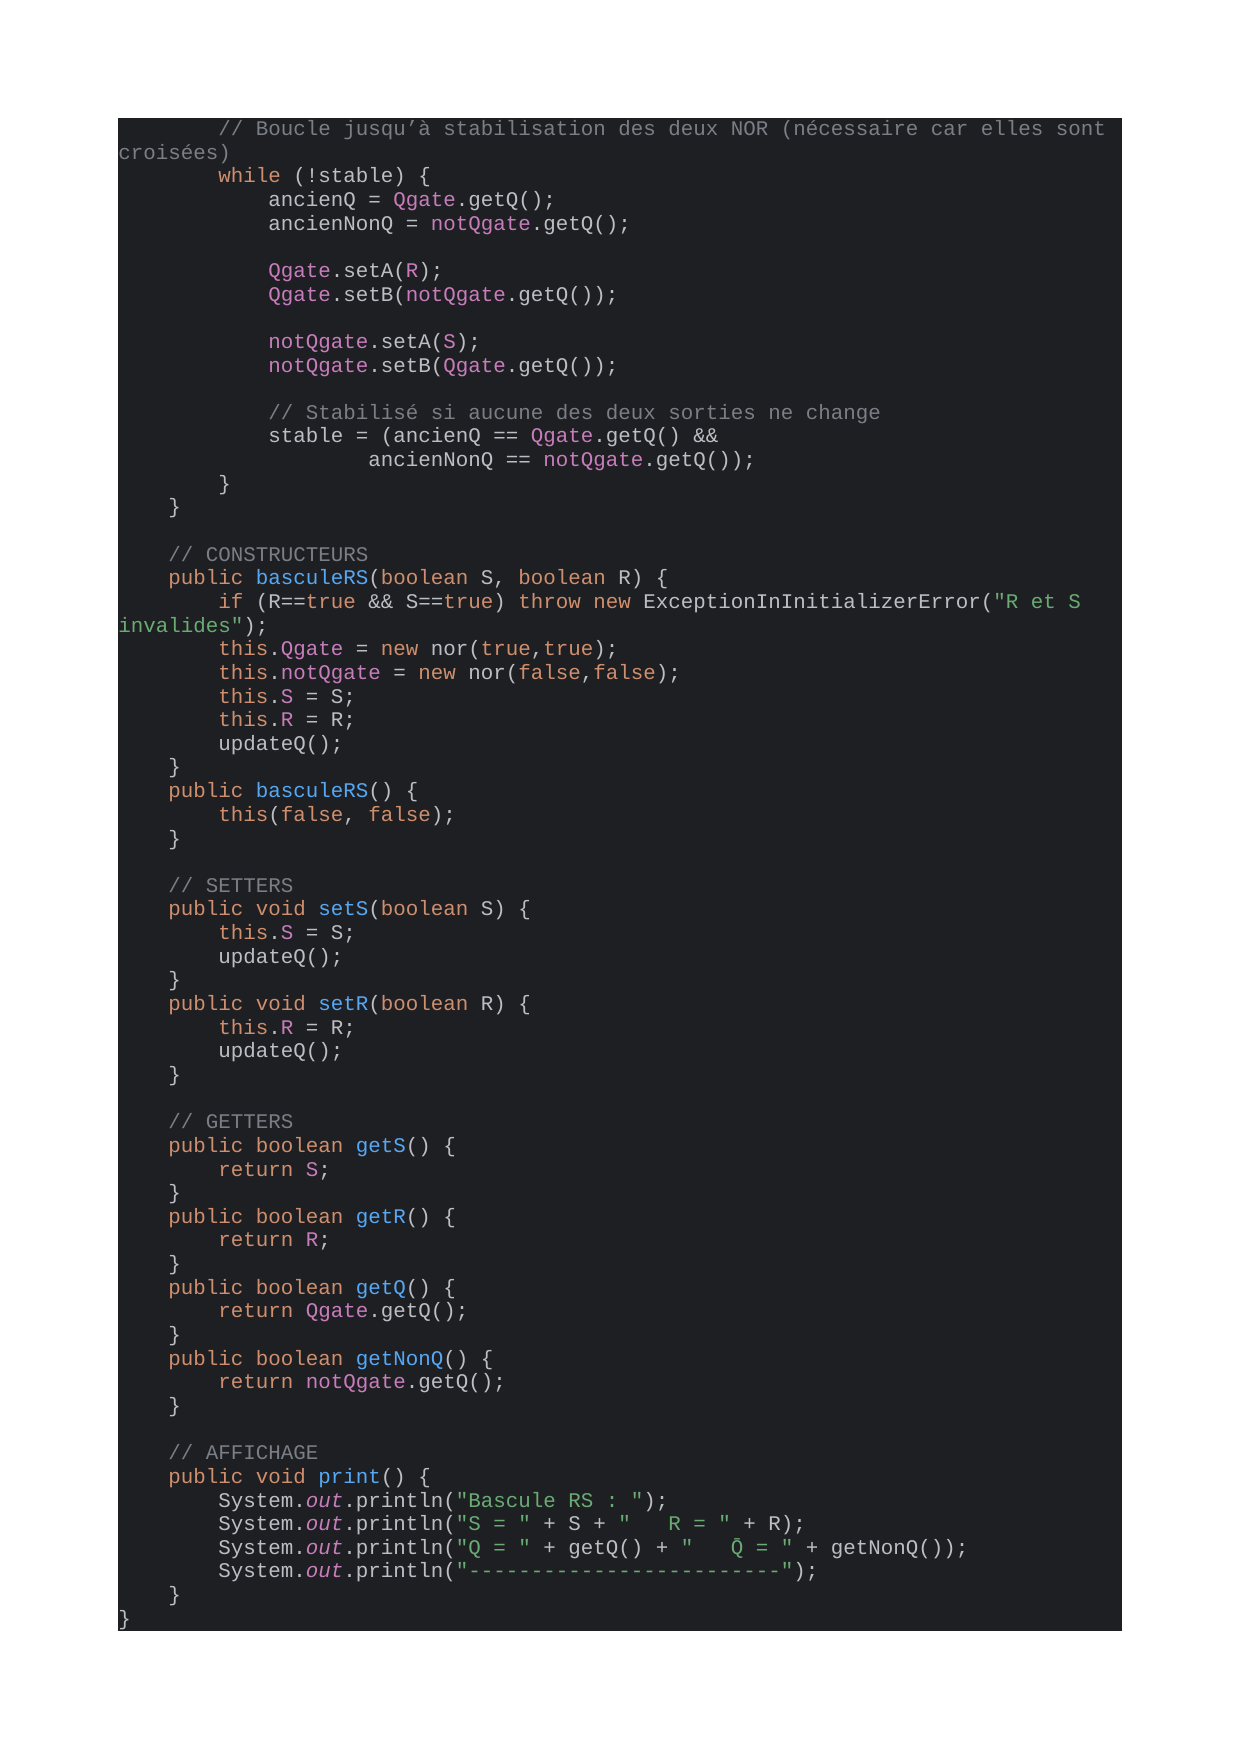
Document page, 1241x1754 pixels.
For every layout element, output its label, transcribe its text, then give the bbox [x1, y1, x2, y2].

text // Boucle jusqu’à stabilisation des deux NOR (nécessaire car elles sont croisées) while (!stable) { ancienQ = Qgate.getQ(); ancienNonQ = notQgate.getQ(); Qgate.setA(R); Qgate.setB(notQgate.getQ()); notQgate.setA(S); notQgate.setB(Qgate.getQ()); // Stabilisé si aucune des deux sorties ne change stable = (ancienQ == Qgate.getQ() && ancienNonQ == notQgate.getQ()); } } // CONSTRUCTEURS public basculeRS(boolean S, boolean R) { if (R==true && S==true) throw new ExceptionInInitializerError("R et S invalides"); this.Qgate = new nor(true,true); this.notQgate = new nor(false,false); this.S = S; this.R = R; updateQ(); } public basculeRS() { this(false, false); } // SETTERS public void setS(boolean S) { this.S = S; updateQ(); } public void setR(boolean R) { this.R = R; updateQ(); } // GETTERS public boolean getS() { return S; } public boolean getR() { return R; } public boolean getQ() { return Qgate.getQ(); } public boolean getNonQ() { return notQgate.getQ(); } // AFFICHAGE public void print() { System.out.println("Bascule RS : "); System.out.println("S = " + S + " R = " + R); System.out.println("Q = " + getQ() + " Q̄ = " + getNonQ()); System.out.println("-------------------------"); } } [118, 118, 1122, 1631]
